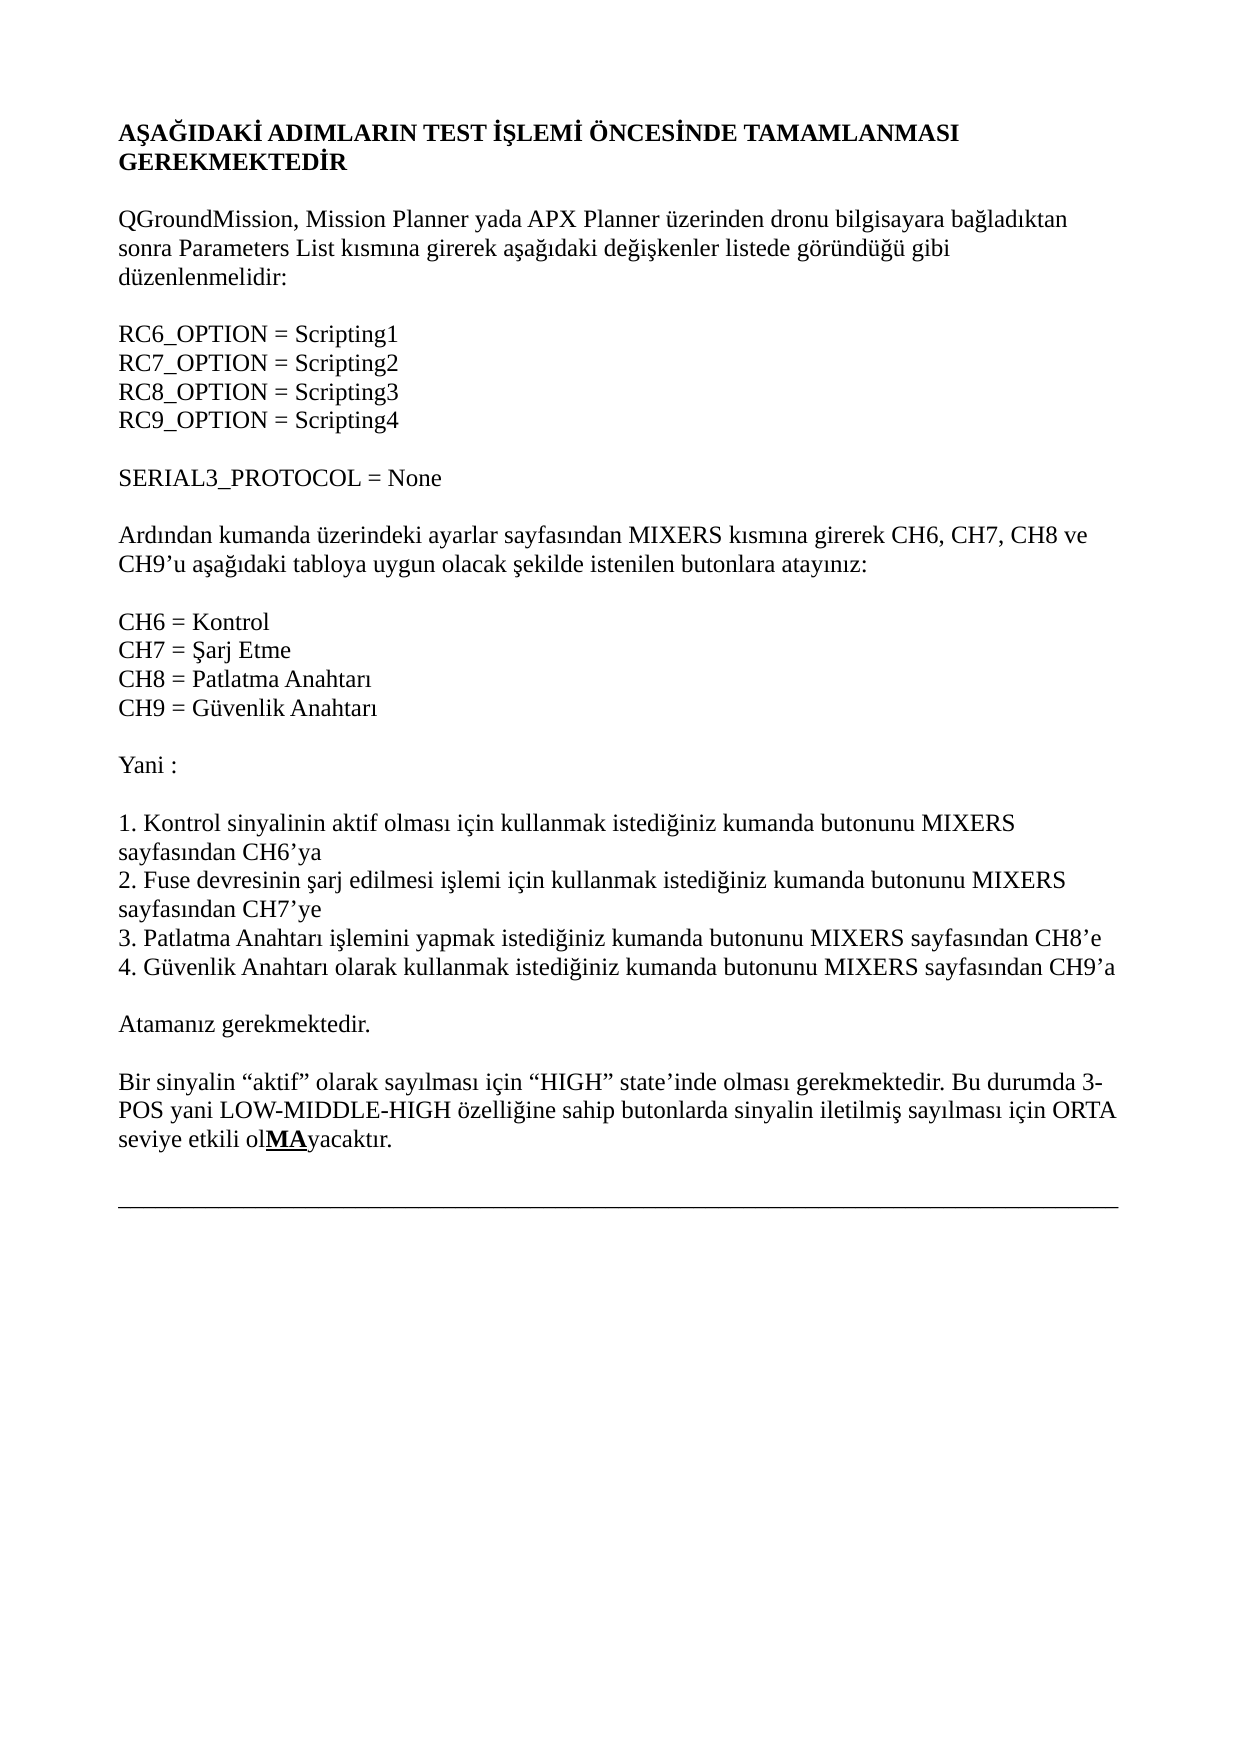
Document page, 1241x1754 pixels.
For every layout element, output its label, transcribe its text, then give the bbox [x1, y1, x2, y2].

text Ardından kumanda üzerindeki ayarlar sayfasından MIXERS kısmına girerek CH6, CH7, CH8 ve CH9’u aşağıdaki tabloya uygun olacak şekilde istenilen butonlara atayınız: [118, 521, 1122, 578]
text 3. Patlatma Anahtarı işlemini yapmak istediğiniz kumanda butonunu MIXERS sayfasından CH8’e [118, 923, 1122, 952]
text ________________________________________________________________________________ [118, 1182, 1122, 1211]
text 1. Kontrol sinyalinin aktif olması için kullanmak istediğiniz kumanda butonunu MIXERS sayfasından CH6’ya [118, 808, 1122, 866]
text Bir sinyalin “aktif” olarak sayılması için “HIGH” state’inde olması gerekmektedir. Bu durumda 3-POS yani LOW-MIDDLE-HIGH özelliğine sahip butonlarda sinyalin iletilmiş sayılması için ORTA seviye etkili olMAyacaktır. [118, 1067, 1122, 1153]
text 4. Güvenlik Anahtarı olarak kullanmak istediğiniz kumanda butonunu MIXERS sayfasından CH9’a [118, 952, 1122, 981]
text Yani : [118, 751, 1122, 779]
text 2. Fuse devresinin şarj edilmesi işlemi için kullanmak istediğiniz kumanda butonunu MIXERS sayfasından CH7’ye [118, 866, 1122, 923]
text AŞAĞIDAKİ ADIMLARIN TEST İŞLEMİ ÖNCESİNDE TAMAMLANMASI GEREKMEKTEDİR [118, 118, 1122, 176]
text QGroundMission, Mission Planner yada APX Planner üzerinden dronu bilgisayara bağladıktan sonra Parameters List kısmına girerek aşağıdaki değişkenler listede göründüğü gibi düzenlenmelidir: RC6_OPTION = Scripting1 RC7_OPTION = Scripting2 RC8_OPTION = Scripting3 RC9_OPTION = Scripting4 SERIAL3_PROTOCOL = None [118, 204, 1122, 492]
text CH6 = Kontrol CH7 = Şarj Etme CH8 = Patlatma Anahtarı CH9 = Güvenlik Anahtarı [118, 607, 1122, 722]
text Atamanız gerekmektedir. [118, 1009, 1122, 1038]
